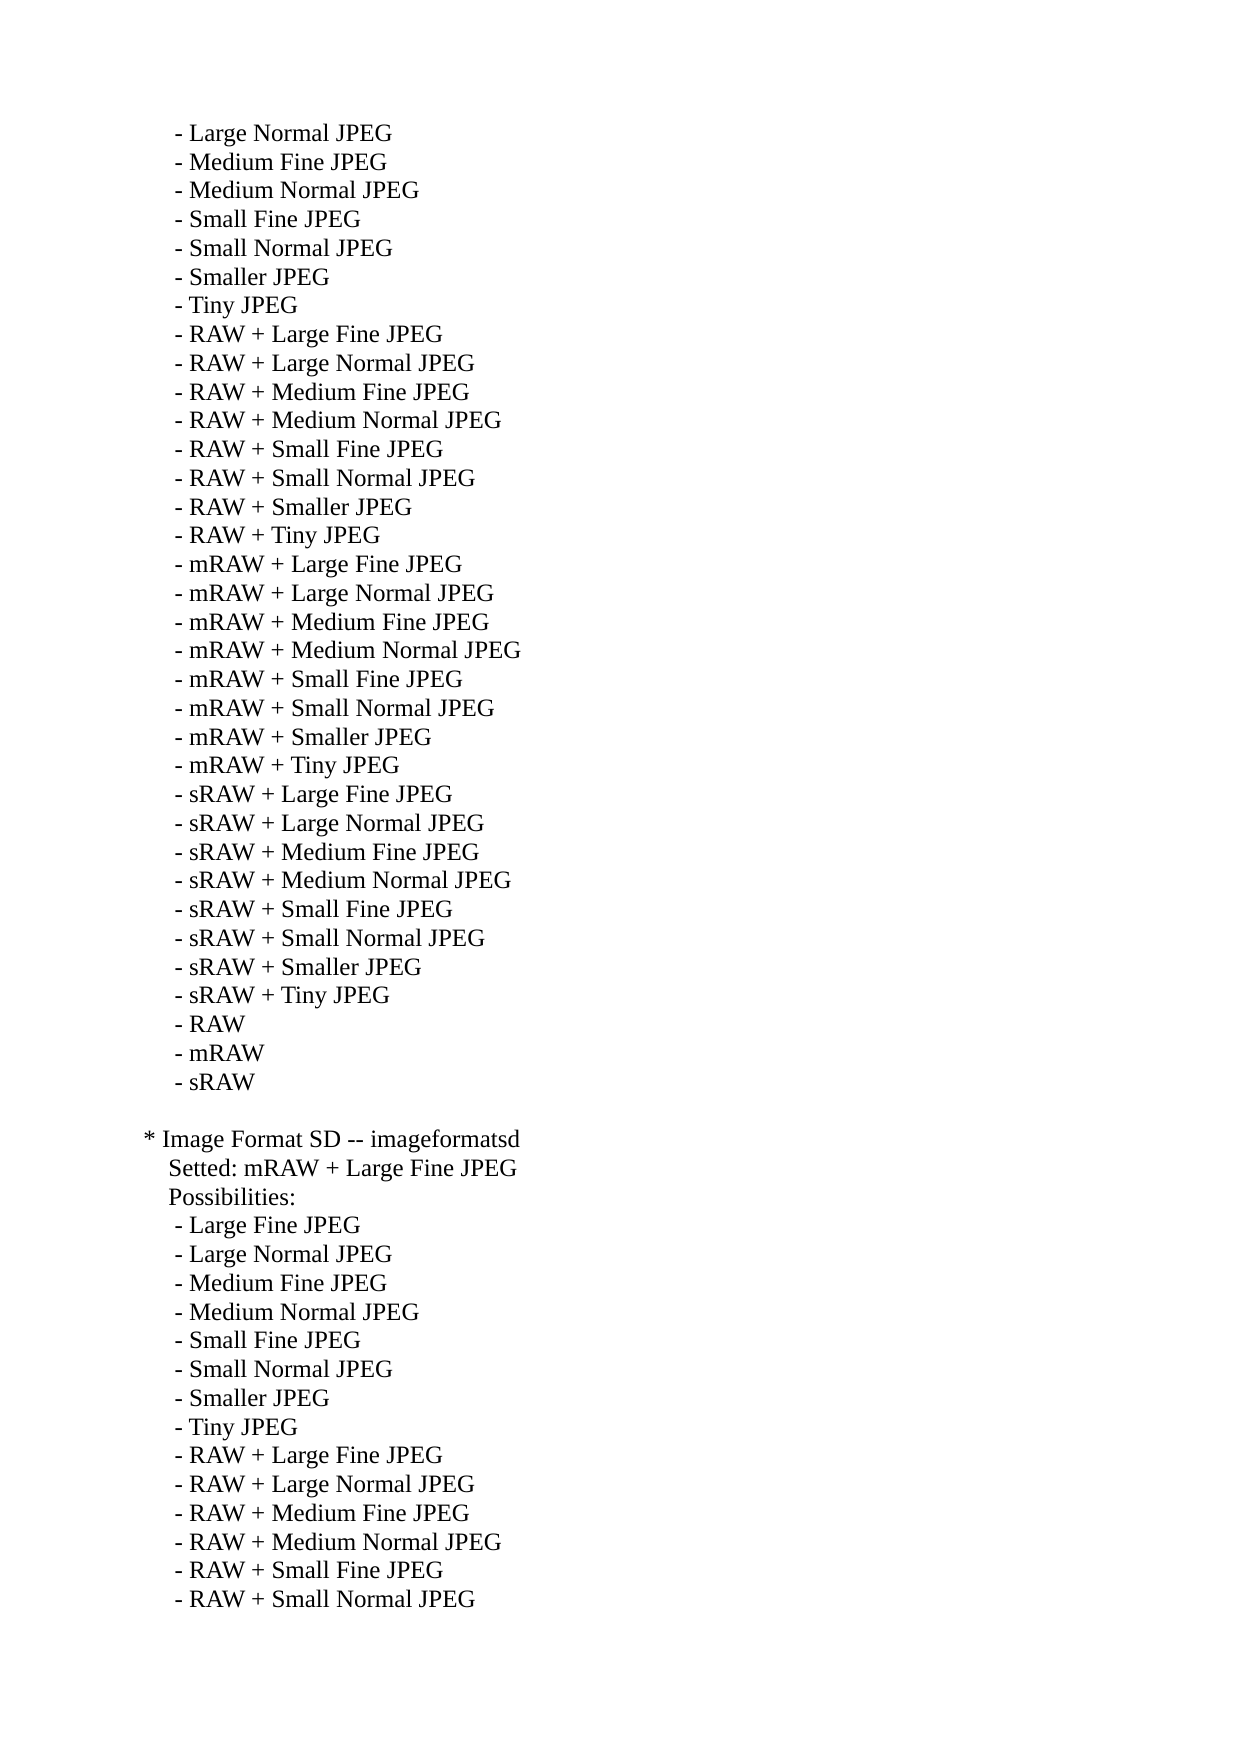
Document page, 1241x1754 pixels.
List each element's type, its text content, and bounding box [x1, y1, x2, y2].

text - mRAW + Smaller JPEG [118, 722, 1122, 751]
text - sRAW + Smaller JPEG [118, 952, 1122, 981]
text - mRAW [118, 1038, 1122, 1067]
text - sRAW + Medium Fine JPEG [118, 837, 1122, 866]
text - RAW [118, 1009, 1122, 1038]
text - Tiny JPEG [118, 291, 1122, 319]
text - Medium Fine JPEG [118, 1268, 1122, 1297]
text - RAW + Medium Fine JPEG [118, 377, 1122, 406]
text - mRAW + Small Fine JPEG [118, 664, 1122, 693]
text - RAW + Large Normal JPEG [118, 1469, 1122, 1498]
text - mRAW + Tiny JPEG [118, 751, 1122, 779]
text - sRAW + Large Fine JPEG [118, 779, 1122, 808]
text - RAW + Small Fine JPEG [118, 1556, 1122, 1584]
text - Tiny JPEG [118, 1412, 1122, 1441]
text - sRAW + Small Normal JPEG [118, 923, 1122, 952]
text Setted: mRAW + Large Fine JPEG [118, 1153, 1122, 1182]
text - Large Normal JPEG [118, 1239, 1122, 1268]
text - Smaller JPEG [118, 1383, 1122, 1412]
text - Small Normal JPEG [118, 1354, 1122, 1383]
text - RAW + Small Normal JPEG [118, 1584, 1122, 1613]
text - mRAW + Medium Normal JPEG [118, 636, 1122, 664]
text - RAW + Small Fine JPEG [118, 434, 1122, 463]
text - sRAW + Large Normal JPEG [118, 808, 1122, 837]
text - RAW + Large Fine JPEG [118, 1441, 1122, 1469]
text - Large Normal JPEG [118, 118, 1122, 147]
text - Medium Fine JPEG [118, 147, 1122, 176]
text - sRAW + Tiny JPEG [118, 981, 1122, 1009]
text - mRAW + Large Normal JPEG [118, 578, 1122, 607]
text - RAW + Medium Fine JPEG [118, 1498, 1122, 1527]
text * Image Format SD -- imageformatsd [118, 1124, 1122, 1153]
text - Small Normal JPEG [118, 233, 1122, 262]
text - RAW + Large Normal JPEG [118, 348, 1122, 377]
text - Medium Normal JPEG [118, 1297, 1122, 1326]
text - sRAW [118, 1067, 1122, 1096]
text - sRAW + Small Fine JPEG [118, 894, 1122, 923]
text - mRAW + Medium Fine JPEG [118, 607, 1122, 636]
text - RAW + Large Fine JPEG [118, 319, 1122, 348]
text - RAW + Medium Normal JPEG [118, 1527, 1122, 1556]
text - RAW + Tiny JPEG [118, 521, 1122, 549]
text - mRAW + Small Normal JPEG [118, 693, 1122, 722]
text - mRAW + Large Fine JPEG [118, 549, 1122, 578]
text - RAW + Medium Normal JPEG [118, 406, 1122, 434]
text - sRAW + Medium Normal JPEG [118, 866, 1122, 894]
text Possibilities: [118, 1182, 1122, 1211]
text - Large Fine JPEG [118, 1211, 1122, 1239]
text - Small Fine JPEG [118, 1326, 1122, 1354]
text - Small Fine JPEG [118, 204, 1122, 233]
text - Medium Normal JPEG [118, 176, 1122, 204]
text - RAW + Small Normal JPEG [118, 463, 1122, 492]
text - RAW + Smaller JPEG [118, 492, 1122, 521]
text - Smaller JPEG [118, 262, 1122, 291]
